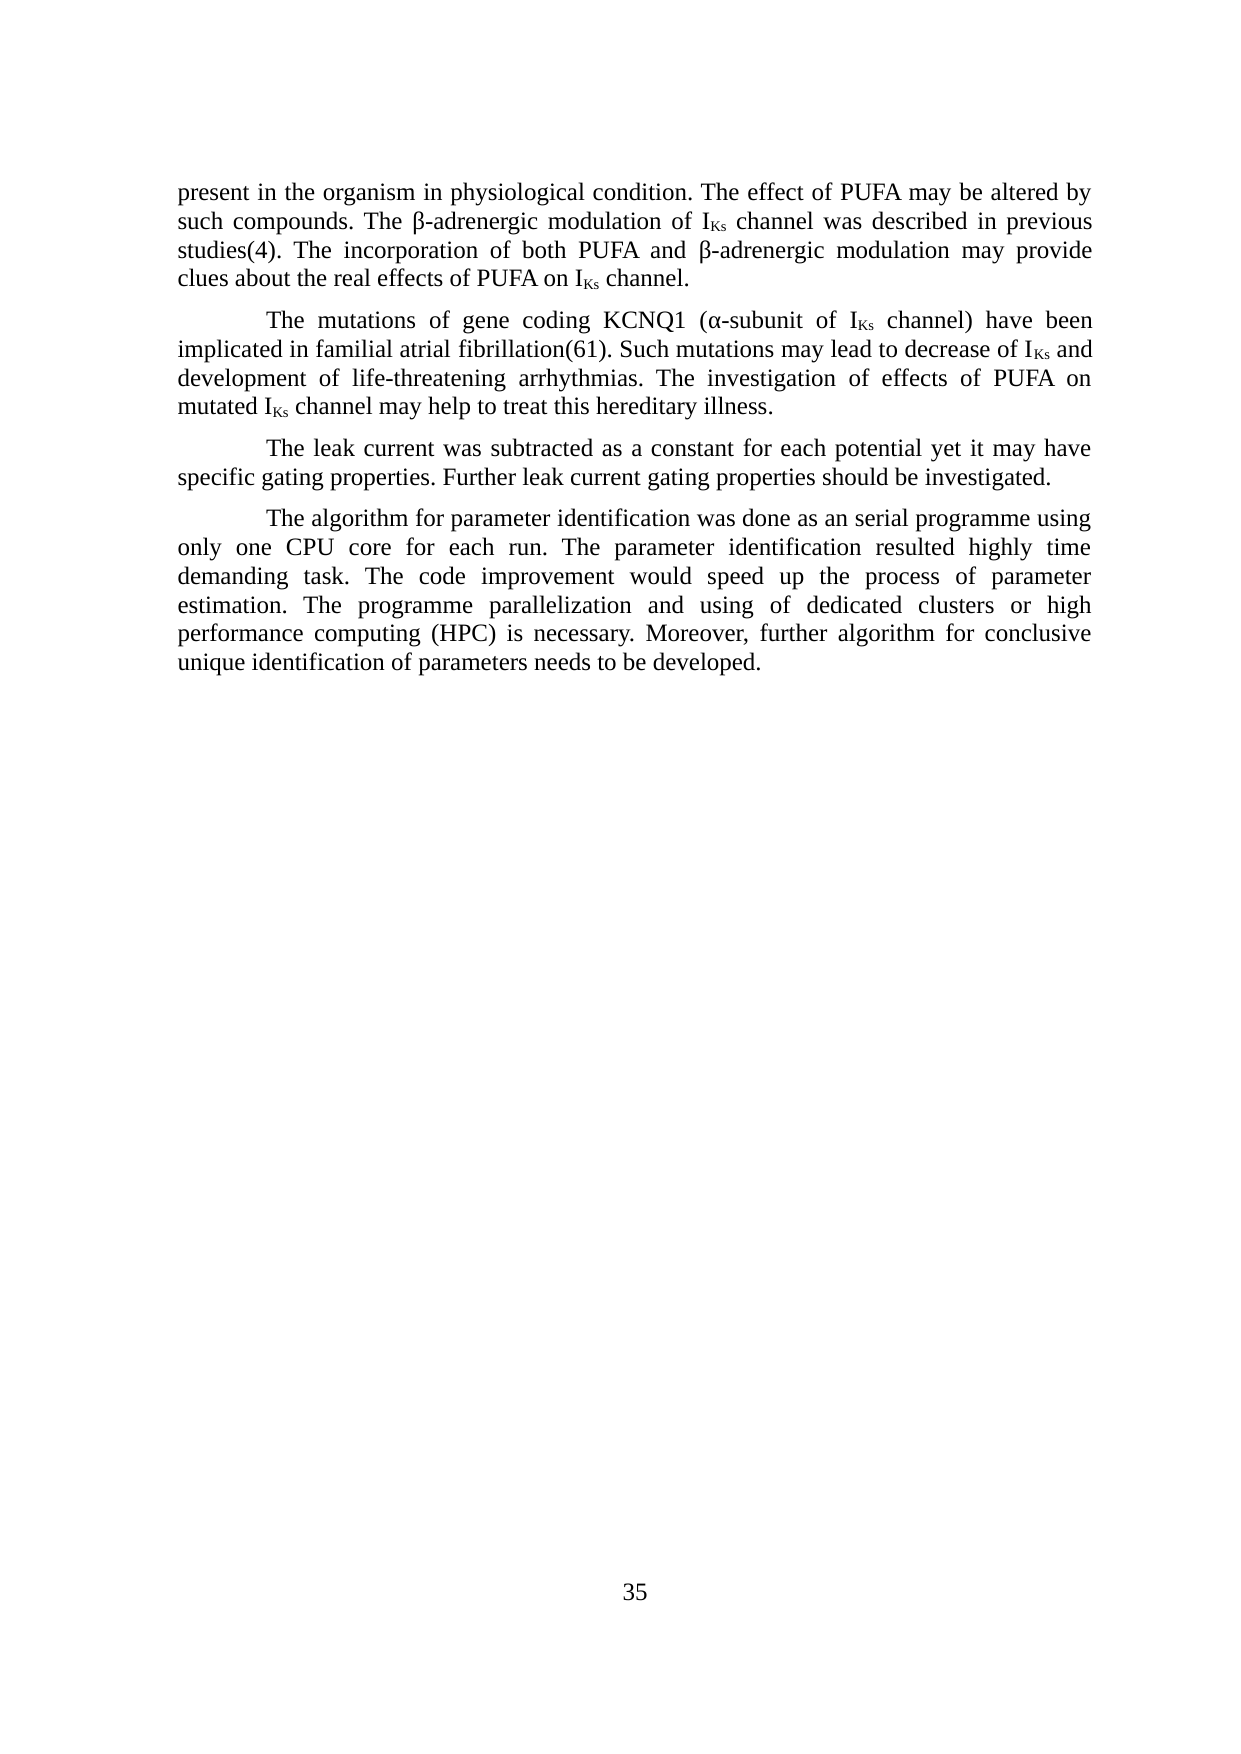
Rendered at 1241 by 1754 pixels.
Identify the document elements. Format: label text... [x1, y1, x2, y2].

text present in the organism in physiological condition. The effect of PUFA may be altered by such compounds. The β-adrenergic modulation of IKs channel was described in previous studies(4). The incorporation of both PUFA and β-adrenergic modulation may provide clues about the real effects of PUFA on IKs channel. [177, 177, 1093, 292]
text The mutations of gene coding KCNQ1 (α-subunit of IKs channel) have been implicated in familial atrial fibrillation(61). Such mutations may lead to decrease of IKs and development of life-threatening arrhythmias. The investigation of effects of PUFA on mutated IKs channel may help to treat this hereditary illness. [177, 305, 1093, 420]
text The algorithm for parameter identification was done as an serial programme using only one CPU core for each run. The parameter identification resulted highly time demanding task. The code improvement would speed up the process of parameter estimation. The programme parallelization and using of dedicated clusters or high performance computing (HPC) is necessary. Moreover, further algorithm for conclusive unique identification of parameters needs to be developed. [177, 503, 1093, 676]
text The leak current was subtracted as a constant for each potential yet it may have specific gating properties. Further leak current gating properties should be investigated. [177, 433, 1093, 491]
